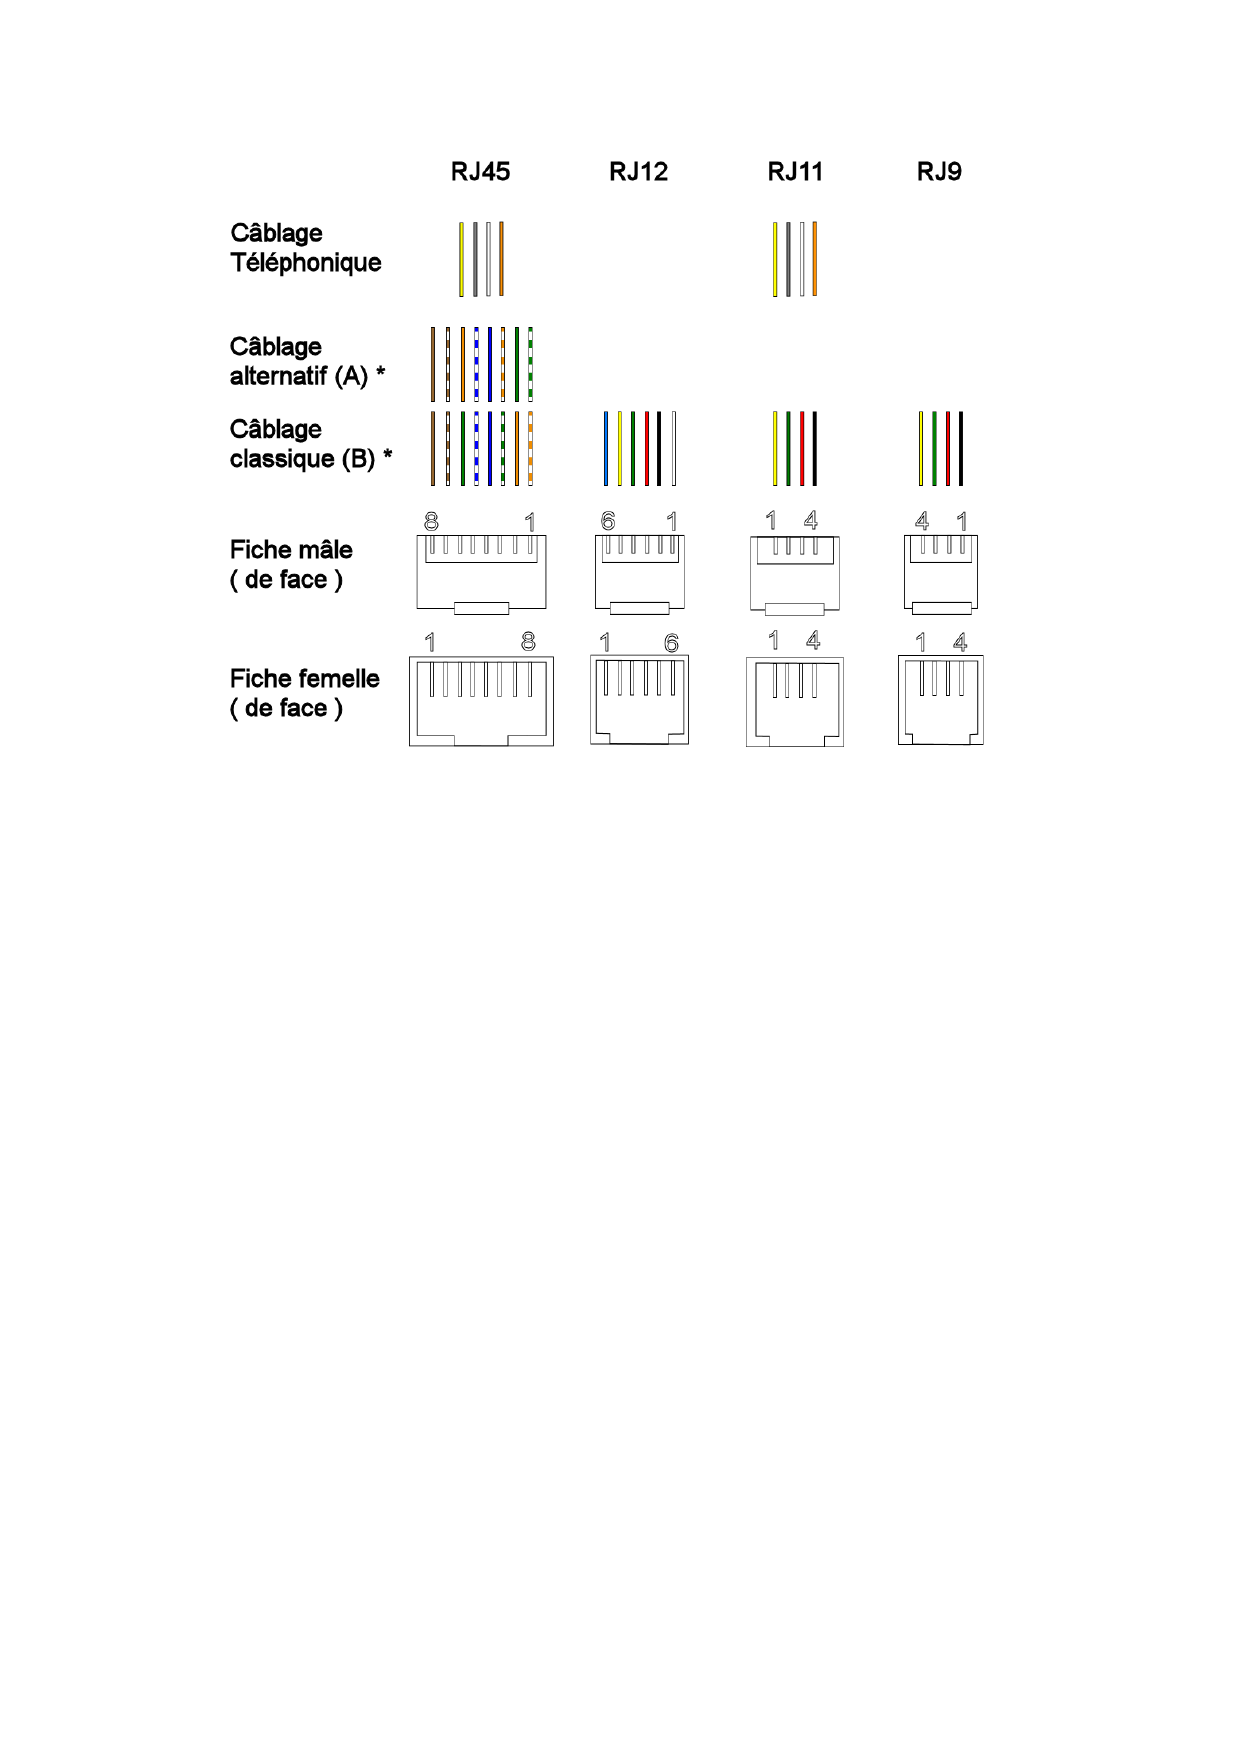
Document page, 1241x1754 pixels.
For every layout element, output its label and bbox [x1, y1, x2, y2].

picture [218, 118, 1022, 789]
